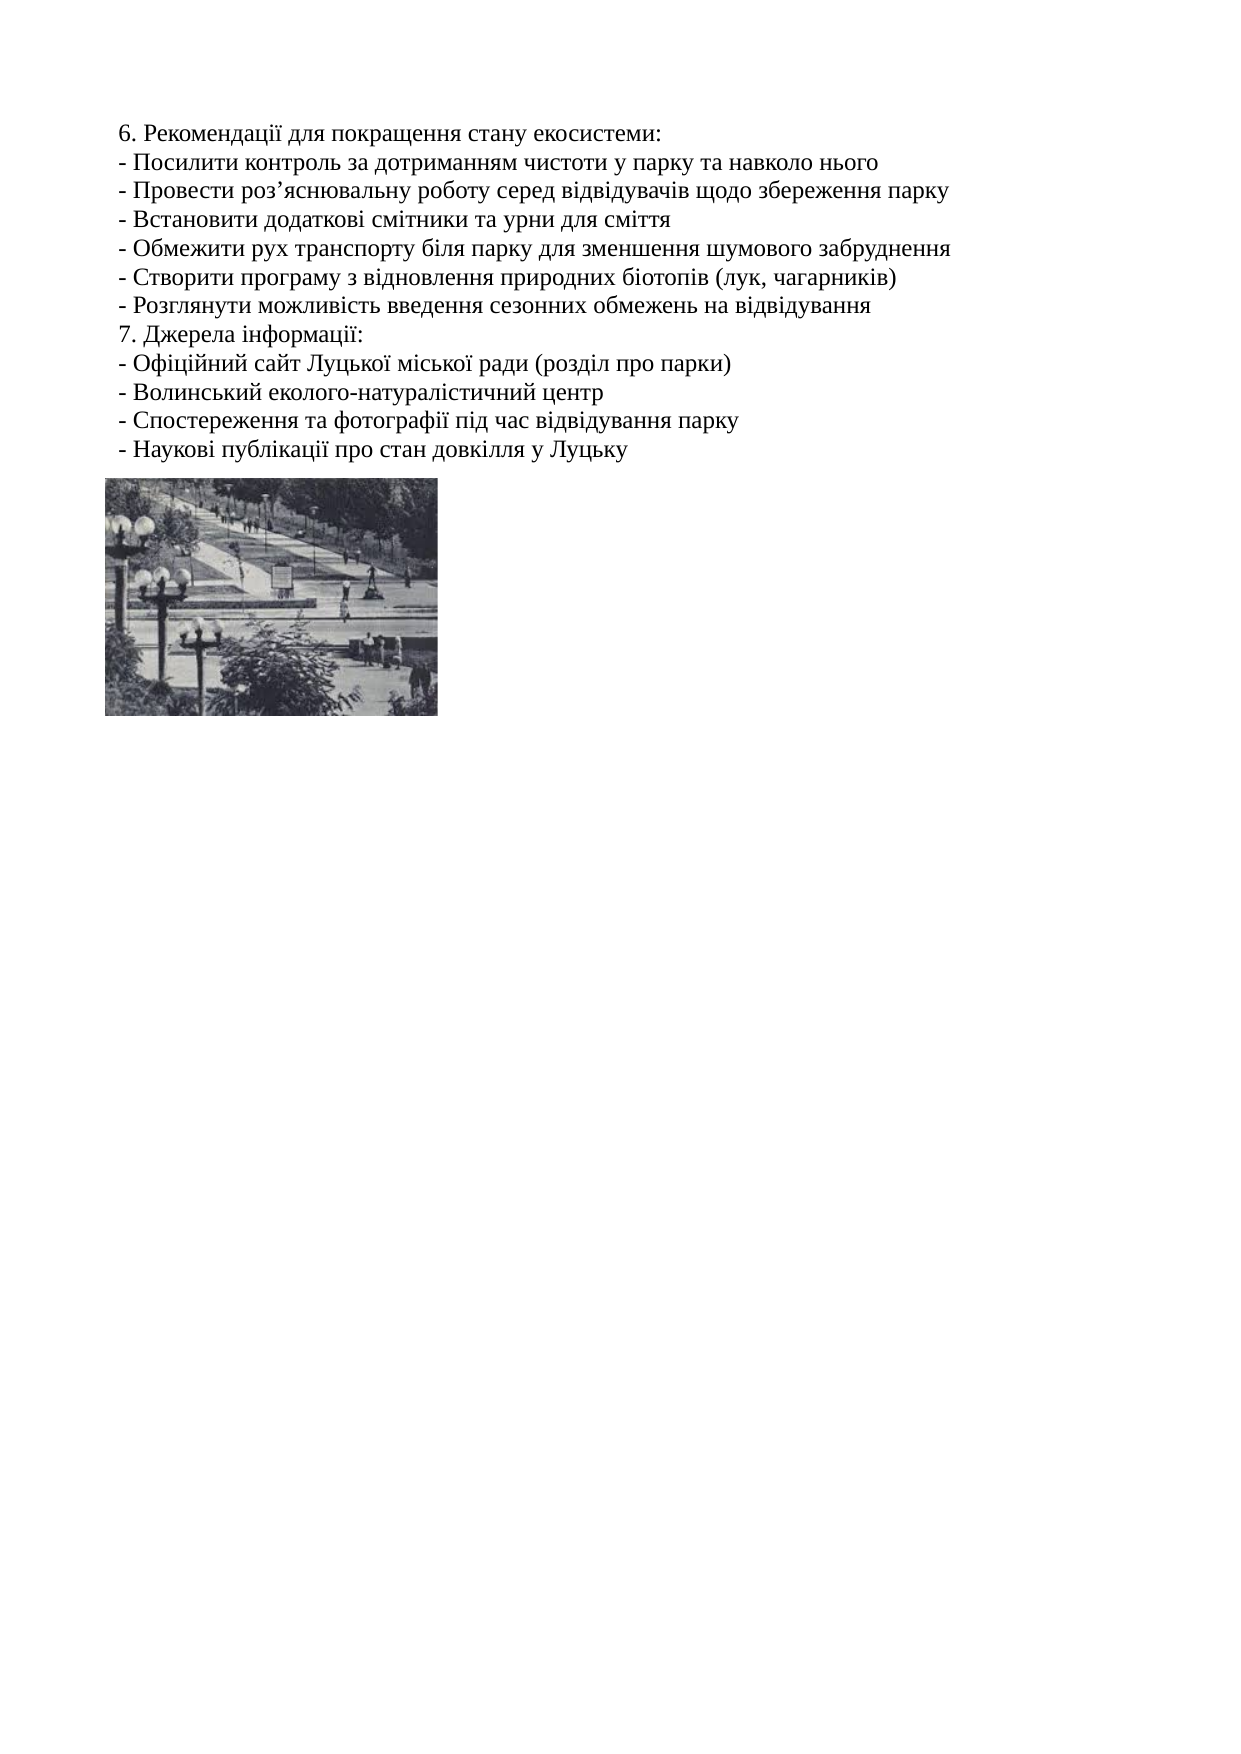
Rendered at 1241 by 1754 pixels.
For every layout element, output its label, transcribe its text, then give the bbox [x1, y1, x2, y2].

text - Створити програму з відновлення природних біотопів (лук, чагарників) [118, 262, 1122, 291]
picture [105, 478, 438, 716]
text 6. Рекомендації для покращення стану екосистеми: [118, 118, 1122, 147]
text - Посилити контроль за дотриманням чистоти у парку та навколо нього [118, 147, 1122, 176]
text - Розглянути можливість введення сезонних обмежень на відвідування [118, 291, 1122, 319]
text - Наукові публікації про стан довкілля у Луцьку [118, 434, 1122, 463]
text - Волинський еколого-натуралістичний центр [118, 377, 1122, 406]
text - Офіційний сайт Луцької міської ради (розділ про парки) [118, 348, 1122, 377]
text - Встановити додаткові смітники та урни для сміття [118, 204, 1122, 233]
text - Провести роз’яснювальну роботу серед відвідувачів щодо збереження парку [118, 176, 1122, 204]
text 7. Джерела інформації: [118, 319, 1122, 348]
text - Обмежити рух транспорту біля парку для зменшення шумового забруднення [118, 233, 1122, 262]
text - Спостереження та фотографії під час відвідування парку [118, 406, 1122, 434]
